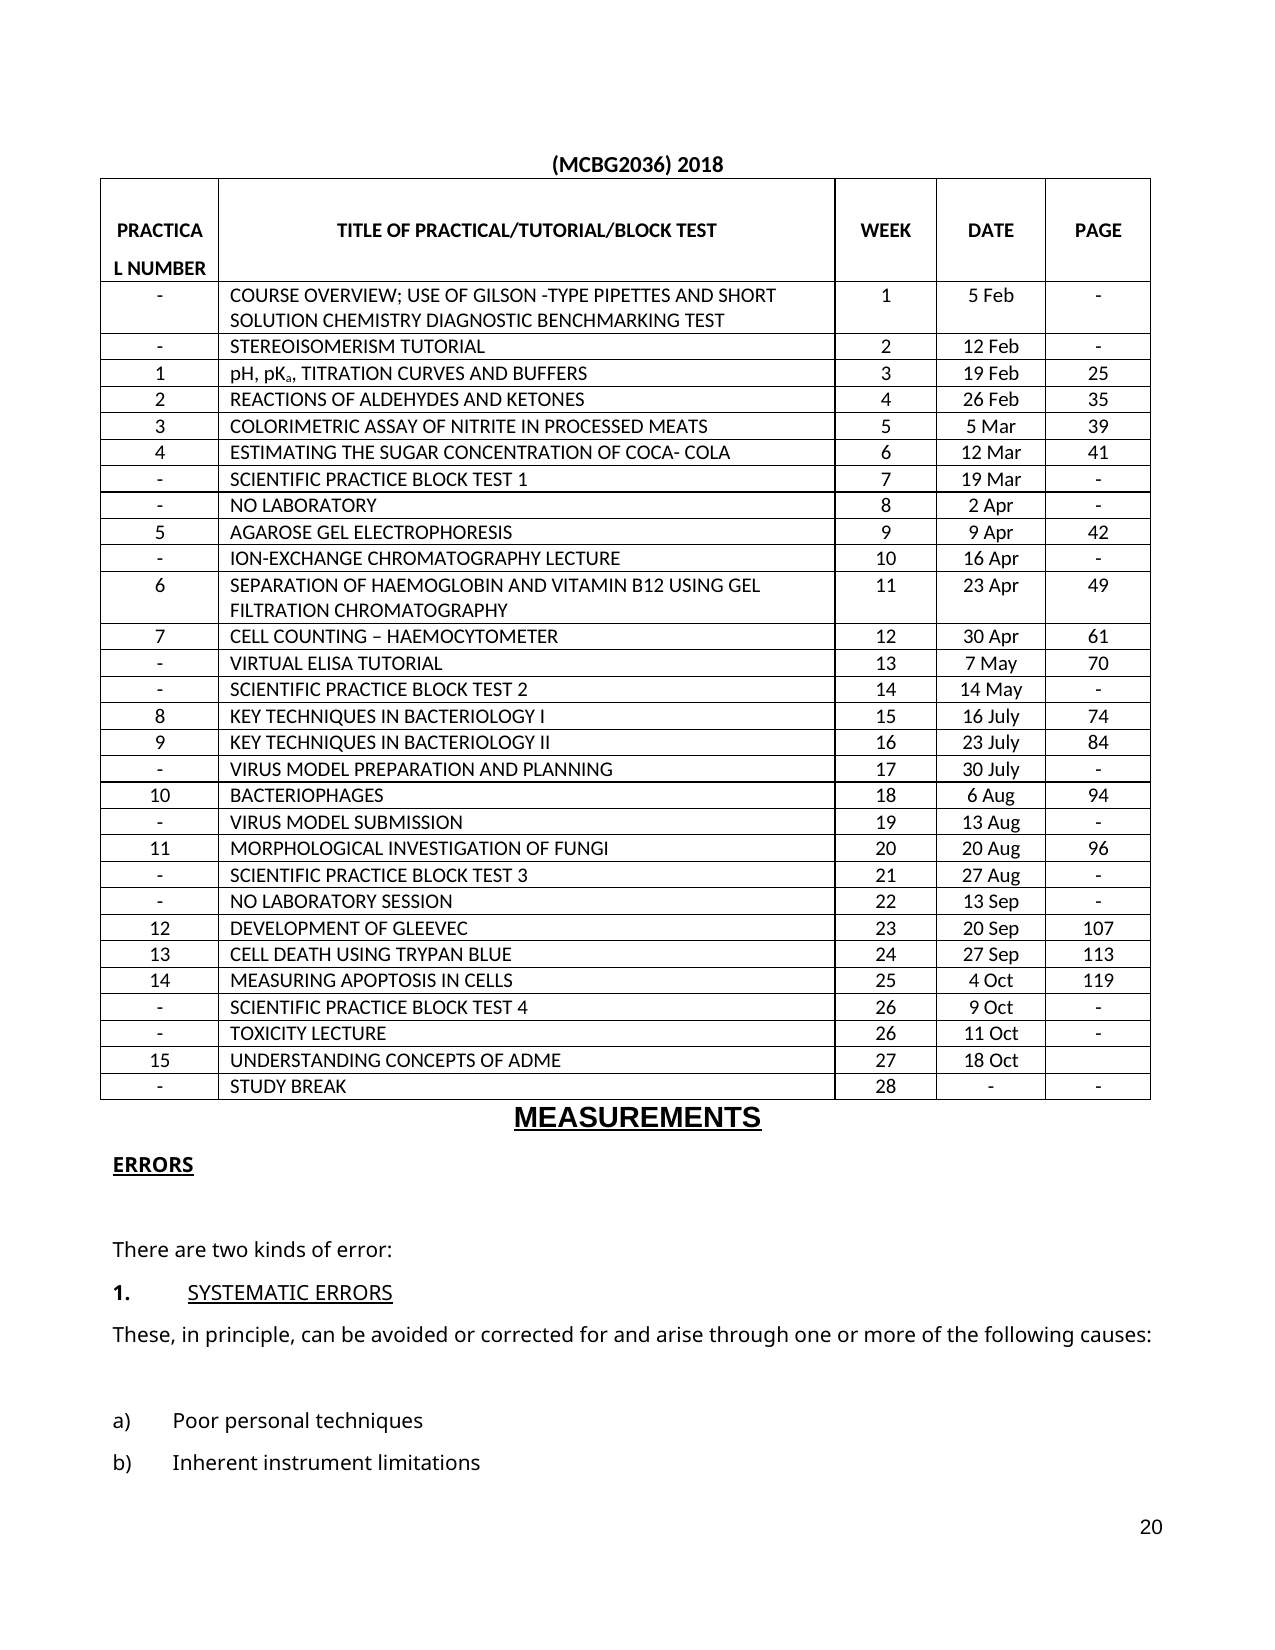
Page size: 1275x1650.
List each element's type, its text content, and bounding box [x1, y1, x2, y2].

table_cell SCIENTIFIC PRACTICE BLOCK TEST 4 [219, 994, 834, 1019]
table_header PAGE [1046, 179, 1150, 281]
table_cell 96 [1046, 835, 1150, 861]
table_cell VIRUS MODEL SUBMISSION [219, 809, 834, 834]
table_cell SCIENTIFIC PRACTICE BLOCK TEST 1 [219, 466, 834, 491]
table_cell 27 Aug [937, 862, 1045, 887]
table_cell 4 Oct [937, 968, 1045, 993]
table_cell 113 [1046, 941, 1150, 967]
list Inherent instrument limitations [112, 1448, 1162, 1477]
table_cell - [1046, 334, 1150, 359]
table_cell 16 July [937, 703, 1045, 728]
table_cell 20 Sep [937, 915, 1045, 940]
table_cell 22 [836, 888, 936, 914]
table_cell SCIENTIFIC PRACTICE BLOCK TEST 3 [219, 862, 834, 887]
table_cell 30 July [937, 756, 1045, 781]
table_cell 18 Oct [937, 1047, 1045, 1072]
table_cell 5 [836, 413, 936, 438]
table_cell - [101, 282, 218, 333]
table_cell CELL DEATH USING TRYPAN BLUE [219, 941, 834, 967]
table_cell 9 [101, 730, 218, 755]
table_cell ION-EXCHANGE CHROMATOGRAPHY LECTURE [219, 545, 834, 571]
table_cell - [101, 677, 218, 702]
table_cell - [101, 334, 218, 359]
table_cell 25 [1046, 360, 1150, 386]
table_cell - [937, 1074, 1045, 1099]
table_cell 12 Mar [937, 440, 1045, 465]
table_cell 8 [101, 703, 218, 728]
table_cell 3 [101, 413, 218, 438]
table_cell MORPHOLOGICAL INVESTIGATION OF FUNGI [219, 835, 834, 861]
table_cell - [1046, 282, 1150, 333]
table_cell - [101, 809, 218, 834]
table_cell - [101, 545, 218, 571]
table_cell - [1046, 1021, 1150, 1046]
table_cell 13 [101, 941, 218, 967]
table_cell 84 [1046, 730, 1150, 755]
table_cell 4 [101, 440, 218, 465]
table_cell 20 Aug [937, 835, 1045, 861]
table_cell 15 [101, 1047, 218, 1072]
table_cell DEVELOPMENT OF GLEEVEC [219, 915, 834, 940]
table_cell KEY TECHNIQUES IN BACTERIOLOGY II [219, 730, 834, 755]
table_cell COURSE OVERVIEW; USE OF GILSON -TYPE PIPETTES AND SHORT SOLUTION CHEMISTRY DIAGNOSTIC BENCHMARKING TEST [219, 282, 834, 333]
table_cell 19 Mar [937, 466, 1045, 491]
table_cell 119 [1046, 968, 1150, 993]
table_cell SEPARATION OF HAEMOGLOBIN AND VITAMIN B12 USING GEL FILTRATION CHROMATOGRAPHY [219, 572, 834, 623]
table_cell - [101, 493, 218, 518]
table_cell REACTIONS OF ALDEHYDES AND KETONES [219, 387, 834, 412]
table_cell 24 [836, 941, 936, 967]
table_cell - [101, 1021, 218, 1046]
table_cell 10 [836, 545, 936, 571]
table_header WEEK [836, 179, 936, 281]
table_cell AGAROSE GEL ELECTROPHORESIS [219, 519, 834, 544]
table_cell - [1046, 809, 1150, 834]
table_cell 13 Aug [937, 809, 1045, 834]
table_header PRACTICAL NUMBER [101, 179, 218, 281]
table_cell 2 [836, 334, 936, 359]
table_cell 6 [101, 572, 218, 623]
table_cell 94 [1046, 783, 1150, 808]
table_cell 23 Apr [937, 572, 1045, 623]
list Poor personal techniques [112, 1406, 1162, 1434]
table_cell 14 May [937, 677, 1045, 702]
text MEASUREMENTS [112, 1100, 1162, 1133]
table_cell 5 [101, 519, 218, 544]
table_cell 18 [836, 783, 936, 808]
table_cell 5 Mar [937, 413, 1045, 438]
table_cell 19 [836, 809, 936, 834]
table_cell - [101, 650, 218, 676]
table_cell 14 [836, 677, 936, 702]
table_cell 15 [836, 703, 936, 728]
table_cell - [101, 756, 218, 781]
text ERRORS [112, 1150, 1162, 1179]
table_cell TOXICITY LECTURE [219, 1021, 834, 1046]
table_cell COLORIMETRIC ASSAY OF NITRITE IN PROCESSED MEATS [219, 413, 834, 438]
table_cell 42 [1046, 519, 1150, 544]
table_cell 28 [836, 1074, 936, 1099]
table_cell - [1046, 1074, 1150, 1099]
text (MCBG2036) 2018 [112, 150, 1162, 178]
table_cell 26 Feb [937, 387, 1045, 412]
table_cell 7 [836, 466, 936, 491]
table_cell 11 [101, 835, 218, 861]
table_cell - [101, 1074, 218, 1099]
table_cell - [101, 888, 218, 914]
table_cell UNDERSTANDING CONCEPTS OF ADME [219, 1047, 834, 1072]
table_cell 21 [836, 862, 936, 887]
table_cell NO LABORATORY [219, 493, 834, 518]
table_cell 25 [836, 968, 936, 993]
table_cell - [1046, 493, 1150, 518]
table_cell - [1046, 466, 1150, 491]
table_cell VIRUS MODEL PREPARATION AND PLANNING [219, 756, 834, 781]
table_cell 4 [836, 387, 936, 412]
table_cell - [1046, 994, 1150, 1019]
table_cell 9 Oct [937, 994, 1045, 1019]
table_cell 2 Apr [937, 493, 1045, 518]
table_cell - [1046, 888, 1150, 914]
table_cell 6 Aug [937, 783, 1045, 808]
table_cell 26 [836, 1021, 936, 1046]
table_cell - [1046, 862, 1150, 887]
table_cell BACTERIOPHAGES [219, 783, 834, 808]
table_cell 12 [836, 624, 936, 649]
text These, in principle, can be avoided or corrected for and arise through one or more of the following causes: [112, 1321, 1162, 1349]
table_cell 9 Apr [937, 519, 1045, 544]
table_cell - [101, 862, 218, 887]
table_cell 14 [101, 968, 218, 993]
table_cell 16 Apr [937, 545, 1045, 571]
table_cell 23 [836, 915, 936, 940]
table_cell 12 Feb [937, 334, 1045, 359]
table_header DATE [937, 179, 1045, 281]
table_cell 26 [836, 994, 936, 1019]
table_cell 2 [101, 387, 218, 412]
table_cell STUDY BREAK [219, 1074, 834, 1099]
table_cell 8 [836, 493, 936, 518]
table_cell 13 Sep [937, 888, 1045, 914]
table_cell 74 [1046, 703, 1150, 728]
table_cell 30 Apr [937, 624, 1045, 649]
table_cell KEY TECHNIQUES IN BACTERIOLOGY I [219, 703, 834, 728]
table_cell 16 [836, 730, 936, 755]
table_cell - [1046, 545, 1150, 571]
table_cell 49 [1046, 572, 1150, 623]
table_cell 27 [836, 1047, 936, 1072]
table_cell 70 [1046, 650, 1150, 676]
table_cell 12 [101, 915, 218, 940]
table_cell 35 [1046, 387, 1150, 412]
table_cell 23 July [937, 730, 1045, 755]
table_header TITLE OF PRACTICAL/TUTORIAL/BLOCK TEST [219, 179, 834, 281]
table_cell 1 [836, 282, 936, 333]
table_cell 17 [836, 756, 936, 781]
table_cell NO LABORATORY SESSION [219, 888, 834, 914]
table_cell 41 [1046, 440, 1150, 465]
table_cell 5 Feb [937, 282, 1045, 333]
table_cell 27 Sep [937, 941, 1045, 967]
table_cell 20 [836, 835, 936, 861]
table_cell - [101, 466, 218, 491]
table_cell [1046, 1047, 1150, 1072]
table_cell VIRTUAL ELISA TUTORIAL [219, 650, 834, 676]
table_cell SCIENTIFIC PRACTICE BLOCK TEST 2 [219, 677, 834, 702]
text There are two kinds of error: [112, 1235, 1162, 1264]
table_cell STEREOISOMERISM TUTORIAL [219, 334, 834, 359]
table_cell ESTIMATING THE SUGAR CONCENTRATION OF COCA- COLA [219, 440, 834, 465]
table_cell MEASURING APOPTOSIS IN CELLS [219, 968, 834, 993]
table_cell 107 [1046, 915, 1150, 940]
table_cell 7 May [937, 650, 1045, 676]
table_cell 1 [101, 360, 218, 386]
table_cell 11 [836, 572, 936, 623]
table_cell 10 [101, 783, 218, 808]
table_cell 3 [836, 360, 936, 386]
table_cell pH, pKa, TITRATION CURVES AND BUFFERS [219, 360, 834, 386]
table_cell 9 [836, 519, 936, 544]
table_cell - [101, 994, 218, 1019]
table_cell 6 [836, 440, 936, 465]
table_cell - [1046, 677, 1150, 702]
list SYSTEMATIC ERRORS [112, 1278, 1162, 1306]
table_cell 13 [836, 650, 936, 676]
table_cell 7 [101, 624, 218, 649]
table_cell CELL COUNTING – HAEMOCYTOMETER [219, 624, 834, 649]
table_cell 39 [1046, 413, 1150, 438]
table_cell 11 Oct [937, 1021, 1045, 1046]
table_cell - [1046, 756, 1150, 781]
table_cell 61 [1046, 624, 1150, 649]
table_cell 19 Feb [937, 360, 1045, 386]
